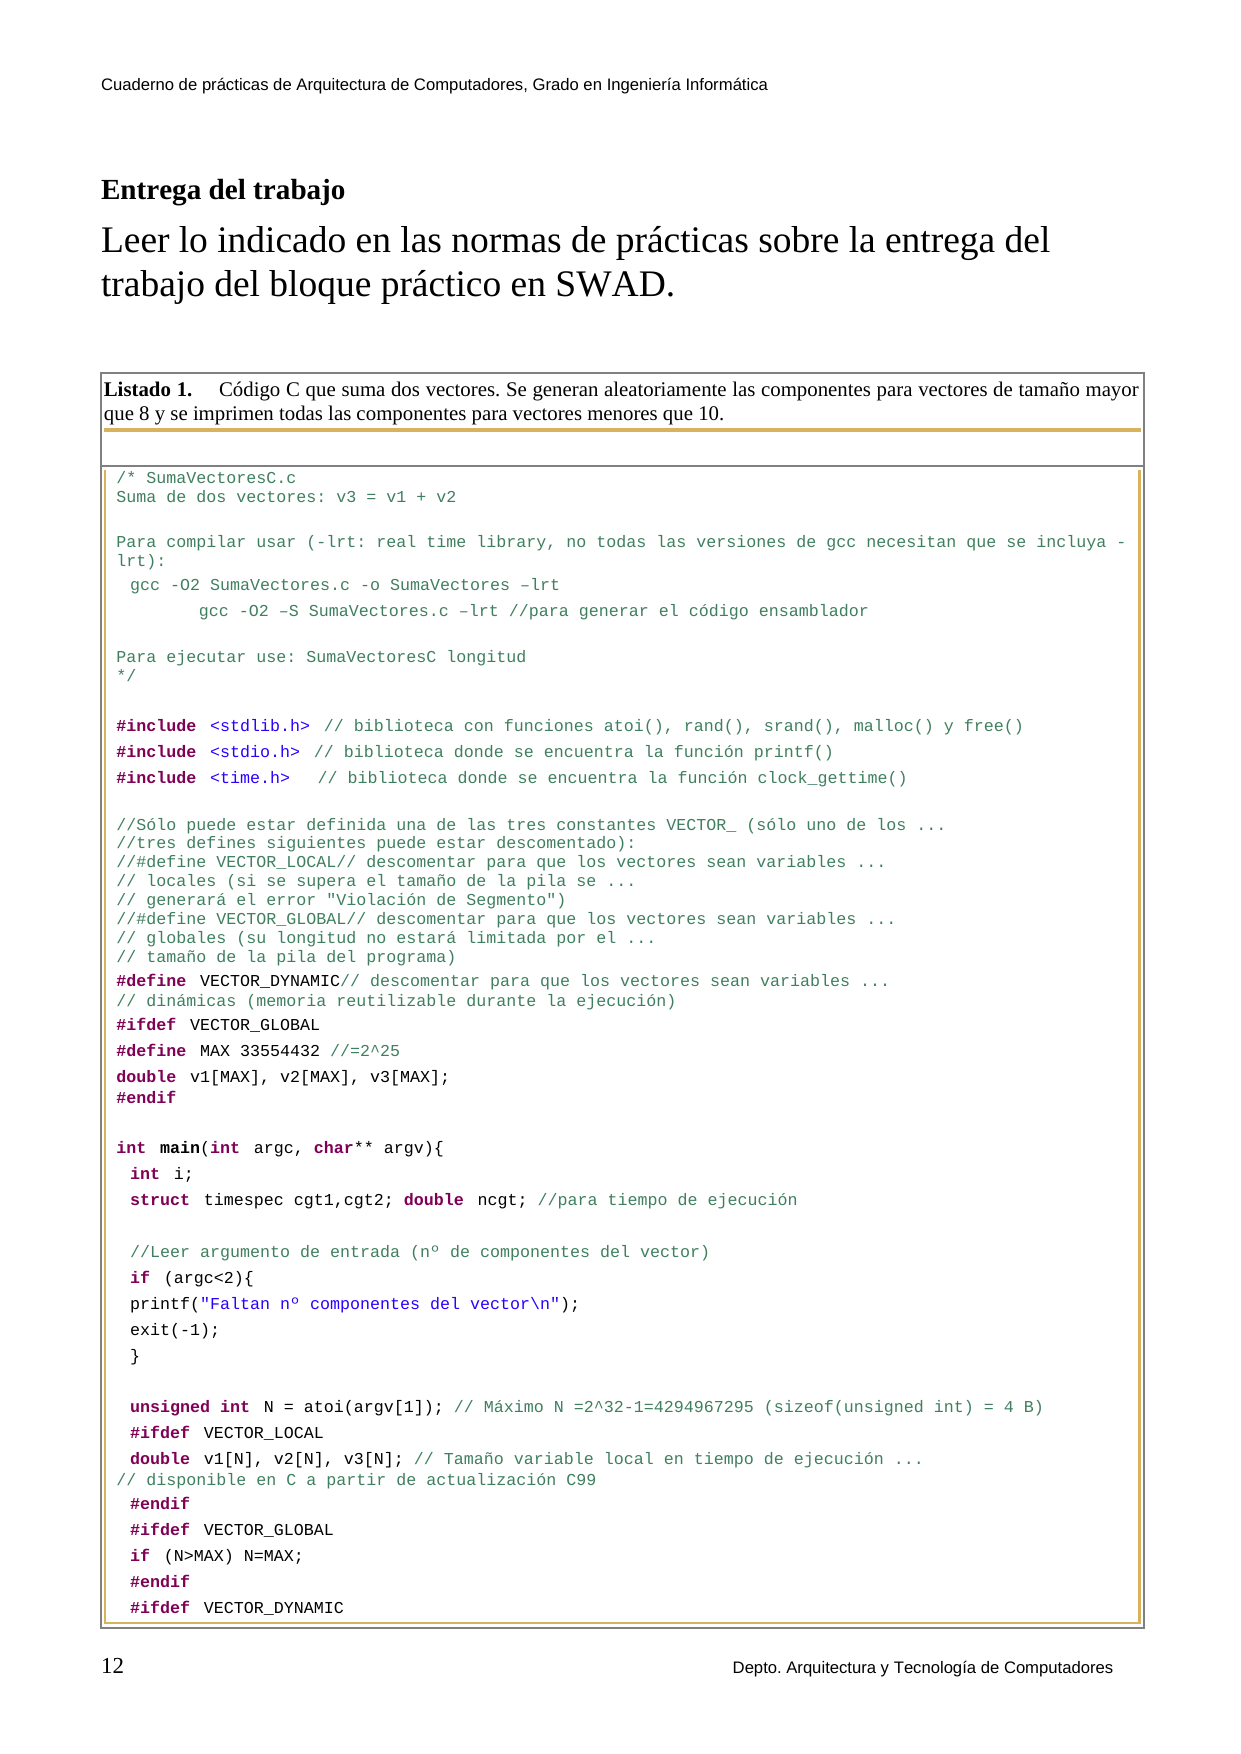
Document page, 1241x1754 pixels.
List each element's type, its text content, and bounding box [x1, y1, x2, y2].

text Leer lo indicado en las normas de prácticas sobre la entrega del trabajo del bloque práctico en SWAD. [101, 218, 1143, 304]
table_cell /* SumaVectoresC.c Suma de dos vectores: v3 = v1 + v2 Para compilar usar (-lrt: real time library, no todas las versiones de gcc necesitan que se incluya -lrt): gcc -O2 SumaVectores.c -o SumaVectores –lrt gcc -O2 –S SumaVectores.c –lrt //para generar el código ensamblador Para ejecutar use: SumaVectoresC longitud */ #include <stdlib.h> // biblioteca con funciones atoi(), rand(), srand(), malloc() y free() #include <stdio.h> // biblioteca donde se encuentra la función printf() #include <time.h> // biblioteca donde se encuentra la función clock_gettime() //Sólo puede estar definida una de las tres constantes VECTOR_ (sólo uno de los ... //tres defines siguientes puede estar descomentado): //#define VECTOR_LOCAL// descomentar para que los vectores sean variables ... // locales (si se supera el tamaño de la pila se ... // generará el error "Violación de Segmento") //#define VECTOR_GLOBAL// descomentar para que los vectores sean variables ... // globales (su longitud no estará limitada por el ... // tamaño de la pila del programa) #define VECTOR_DYNAMIC// descomentar para que los vectores sean variables ... // dinámicas (memoria reutilizable durante la ejecución) #ifdef VECTOR_GLOBAL #define MAX 33554432 //=2^25 double v1[MAX], v2[MAX], v3[MAX]; #endif int main(int argc, char** argv){ int i; struct timespec cgt1,cgt2; double ncgt; //para tiempo de ejecución //Leer argumento de entrada (nº de componentes del vector) if (argc<2){ printf("Faltan nº componentes del vector\n"); exit(-1); } unsigned int N = atoi(argv[1]); // Máximo N =2^32-1=4294967295 (sizeof(unsigned int) = 4 B) #ifdef VECTOR_LOCAL double v1[N], v2[N], v3[N]; // Tamaño variable local en tiempo de ejecución ... // disponible en C a partir de actualización C99 #endif #ifdef VECTOR_GLOBAL if (N>MAX) N=MAX; #endif #ifdef VECTOR_DYNAMIC [102, 467, 1143, 1627]
table_header Listado 1. Código C que suma dos vectores. Se generan aleatoriamente las componentes para vectores de tamaño mayor que 8 y se imprimen todas las componentes para vectores menores que 10. [102, 374, 1143, 464]
subtitle Entrega del trabajo [101, 172, 1143, 205]
